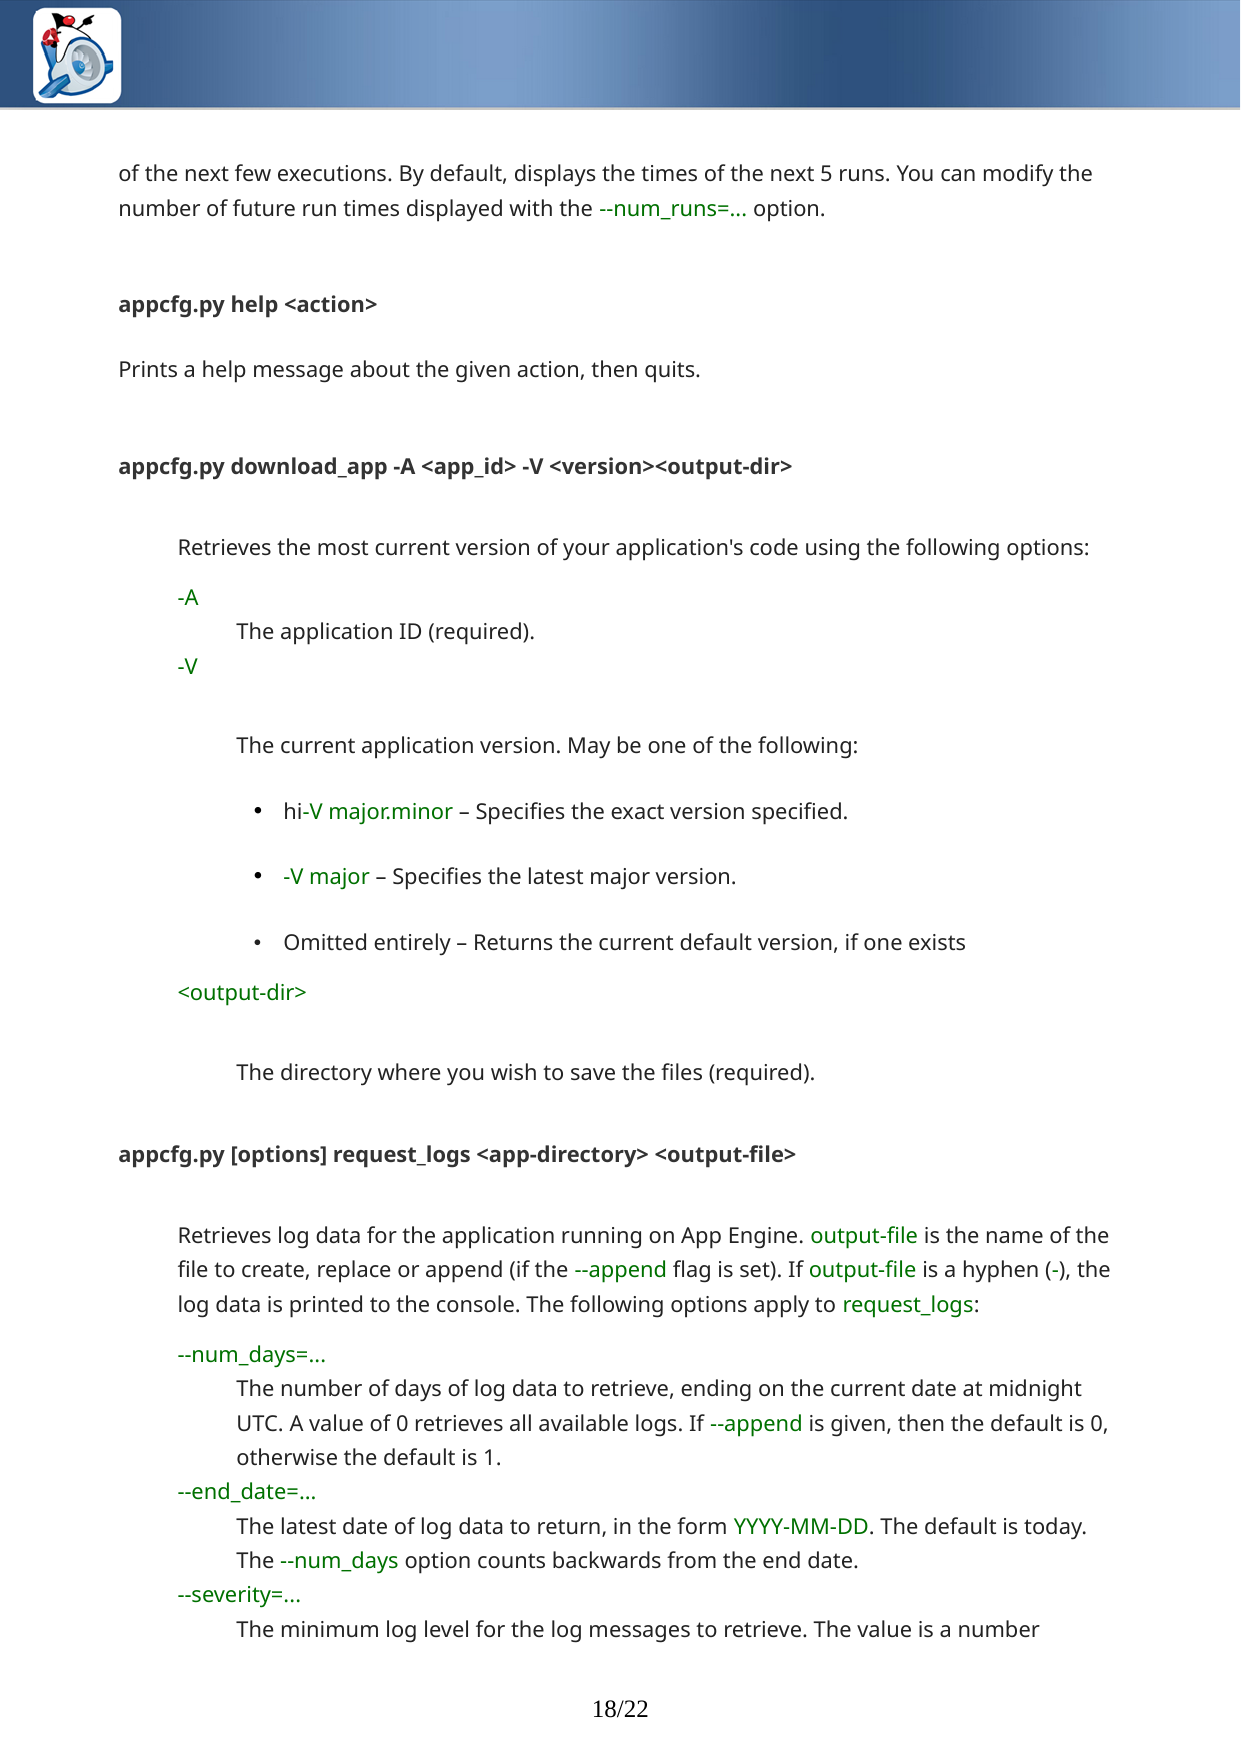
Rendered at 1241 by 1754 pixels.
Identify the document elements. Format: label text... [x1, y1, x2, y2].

picture [0, 0, 1241, 110]
list hi-V major.minor – Specifies the exact version specified. [254, 791, 1106, 826]
list The minimum log level for the log messages to retrieve. The value is a number [236, 1609, 1122, 1644]
list Retrieves the most current version of your application's code using the following options: [177, 527, 1122, 562]
subtitle <output-dir> [177, 972, 1122, 1007]
subtitle appcfg.py help <action> [118, 289, 1122, 319]
subtitle --severity=... [177, 1575, 1122, 1609]
subtitle appcfg.py download_app -A <app_id> -V <version><output-dir> [118, 451, 1122, 481]
list The directory where you wish to save the files (required). [236, 1052, 1122, 1086]
subtitle appcfg.py [options] request_logs <app-directory> <output-file> [118, 1139, 1122, 1169]
list The current application version. May be one of the following: [236, 726, 1122, 760]
subtitle --end_date=... [177, 1472, 1122, 1506]
list Omitted entirely – Returns the current default version, if one exists [254, 922, 1106, 957]
list of the next few executions. By default, displays the times of the next 5 runs. You can modify the number of future run times displayed with the --num_runs=... option. [118, 153, 1122, 222]
subtitle --num_days=... [177, 1334, 1122, 1369]
subtitle -A [177, 577, 1122, 612]
list The latest date of log data to return, in the form YYYY-MM-DD. The default is today. The --num_days option counts backwards from the end date. [236, 1506, 1122, 1575]
list Prints a help message about the given action, then quits. [118, 350, 1122, 384]
list -V major – Specifies the latest major version. [254, 857, 1106, 891]
subtitle -V [177, 646, 1122, 680]
list The number of days of log data to retrieve, ending on the current date at midnight UTC. A value of 0 retrieves all available logs. If --append is given, then the default is 0, otherwise the default is 1. [236, 1369, 1122, 1472]
list Retrieves log data for the application running on App Engine. output-file is the name of the file to create, replace or append (if the --append flag is set). If output-file is a hyphen (-), the log data is printed to the console. The following options apply to request_logs: [177, 1216, 1122, 1319]
list The application ID (required). [236, 612, 1122, 646]
